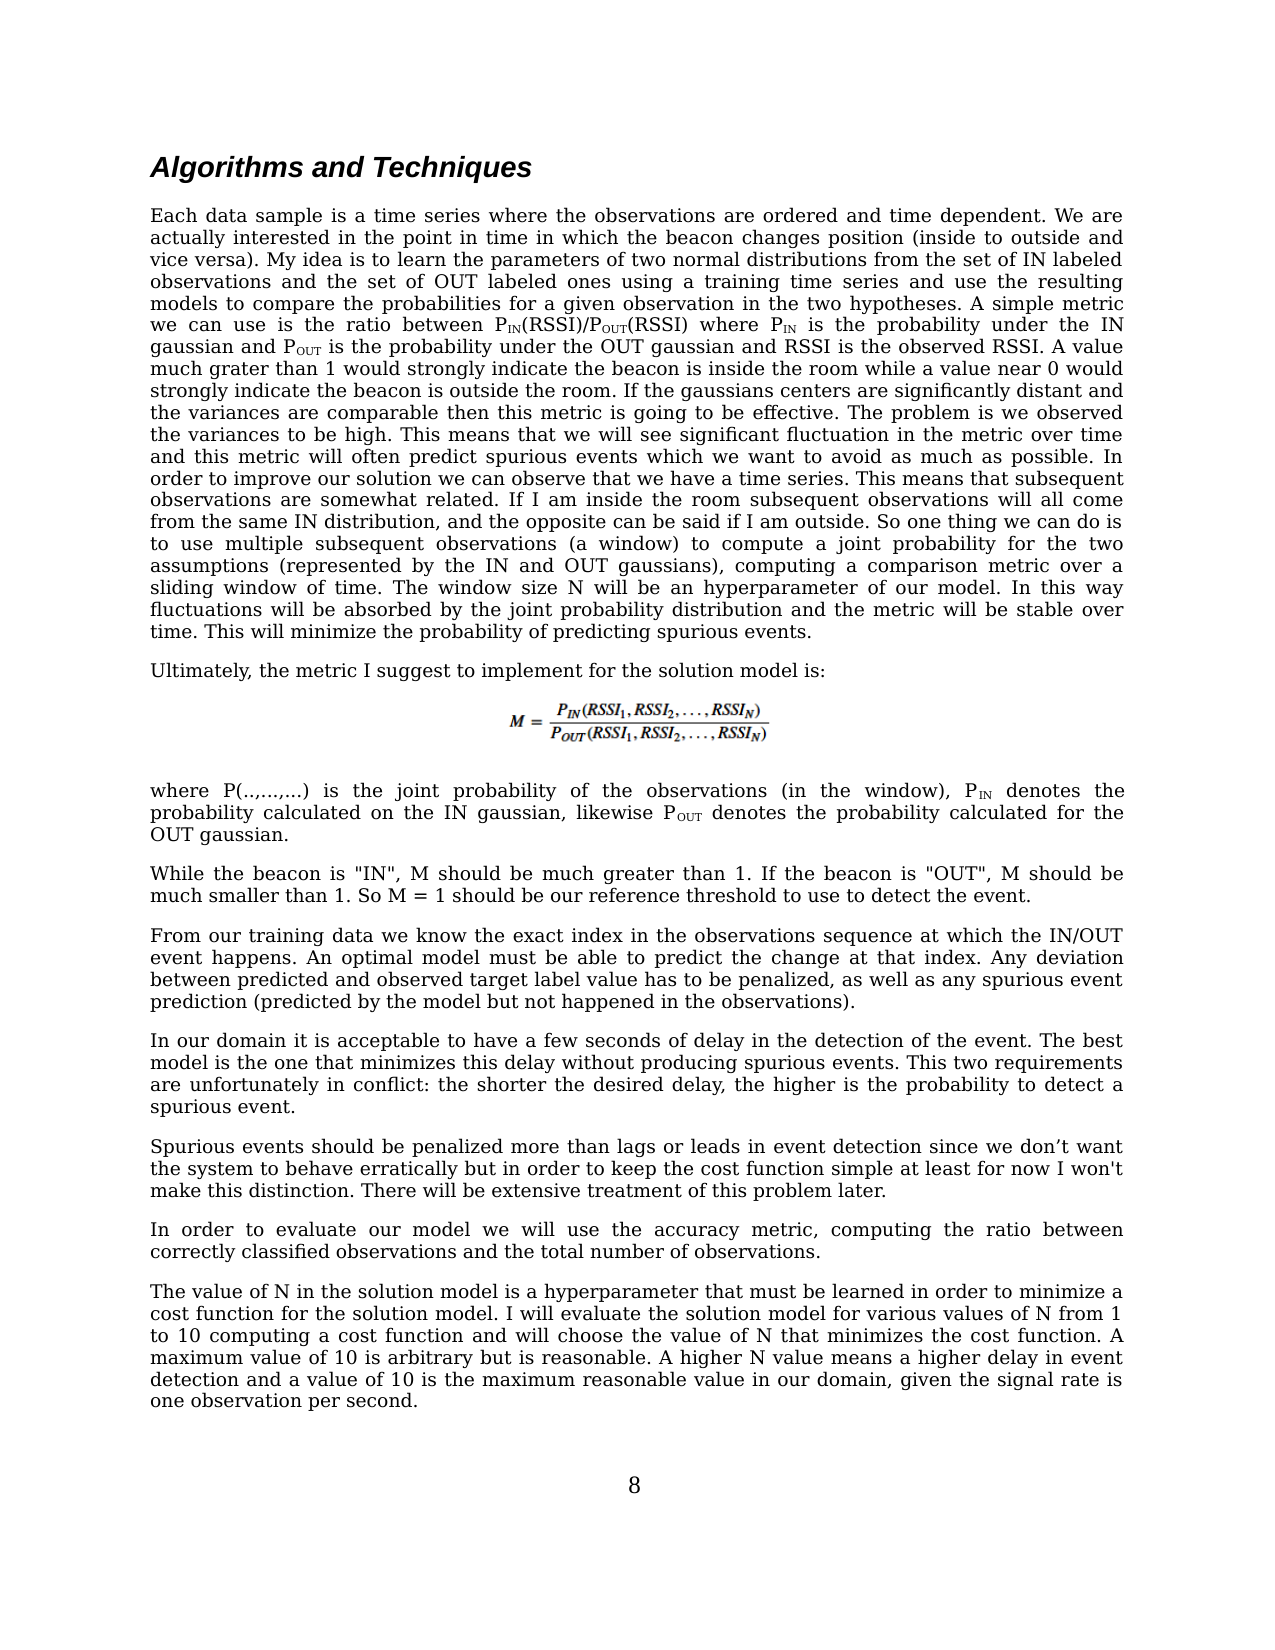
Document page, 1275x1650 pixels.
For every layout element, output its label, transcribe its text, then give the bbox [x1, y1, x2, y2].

subtitle Algorithms and Techniques [150, 150, 1125, 183]
picture [488, 691, 787, 753]
text From our training data we know the exact index in the observations sequence at which the IN/OUT event happens. An optimal model must be able to predict the change at that index. Any deviation between predicted and observed target label value has to be penalized, as well as any spurious event prediction (predicted by the model but not happened in the observations). [150, 925, 1125, 1012]
text The value of N in the solution model is a hyperparameter that must be learned in order to minimize a cost function for the solution model. I will evaluate the solution model for various values of N from 1 to 10 computing a cost function and will choose the value of N that minimizes the cost function. A maximum value of 10 is arbitrary but is reasonable. A higher N value means a higher delay in event detection and a value of 10 is the maximum reasonable value in our domain, given the signal rate is one observation per second. [150, 1281, 1125, 1412]
text In order to evaluate our model we will use the accuracy metric, computing the ratio between correctly classified observations and the total number of observations. [150, 1219, 1125, 1263]
text While the beacon is "IN", M should be much greater than 1. If the beacon is "OUT", M should be much smaller than 1. So M = 1 should be our reference threshold to use to detect the event. [150, 863, 1125, 907]
text In our domain it is acceptable to have a few seconds of delay in the detection of the event. The best model is the one that minimizes this delay without producing spurious events. This two requirements are unfortunately in conflict: the shorter the desired delay, the higher is the probability to detect a spurious event. [150, 1030, 1125, 1118]
text Each data sample is a time series where the observations are ordered and time dependent. We are actually interested in the point in time in which the beacon changes position (inside to outside and vice versa). My idea is to learn the parameters of two normal distributions from the set of IN labeled observations and the set of OUT labeled ones using a training time series and use the resulting models to compare the probabilities for a given observation in the two hypotheses. A simple metric we can use is the ratio between PIN(RSSI)/POUT(RSSI) where PIN is the probability under the IN gaussian and POUT is the probability under the OUT gaussian and RSSI is the observed RSSI. A value much grater than 1 would strongly indicate the beacon is inside the room while a value near 0 would strongly indicate the beacon is outside the room. If the gaussians centers are significantly distant and the variances are comparable then this metric is going to be effective. The problem is we observed the variances to be high. This means that we will see significant fluctuation in the metric over time and this metric will often predict spurious events which we want to avoid as much as possible. In order to improve our solution we can observe that we have a time series. This means that subsequent observations are somewhat related. If I am inside the room subsequent observations will all come from the same IN distribution, and the opposite can be said if I am outside. So one thing we can do is to use multiple subsequent observations (a window) to compute a joint probability for the two assumptions (represented by the IN and OUT gaussians), computing a comparison metric over a sliding window of time. The window size N will be an hyperparameter of our model. In this way fluctuations will be absorbed by the joint probability distribution and the metric will be stable over time. This will minimize the probability of predicting spurious events. [150, 205, 1125, 642]
text Spurious events should be penalized more than lags or leads in event detection since we don’t want the system to behave erratically but in order to keep the cost function simple at least for now I won't make this distinction. There will be extensive treatment of this problem later. [150, 1136, 1125, 1201]
text Ultimately, the metric I suggest to implement for the solution model is: [150, 660, 1125, 682]
text where P(..,...,...) is the joint probability of the observations (in the window), PIN denotes the probability calculated on the IN gaussian, likewise POUT denotes the probability calculated for the OUT gaussian. [150, 780, 1125, 845]
